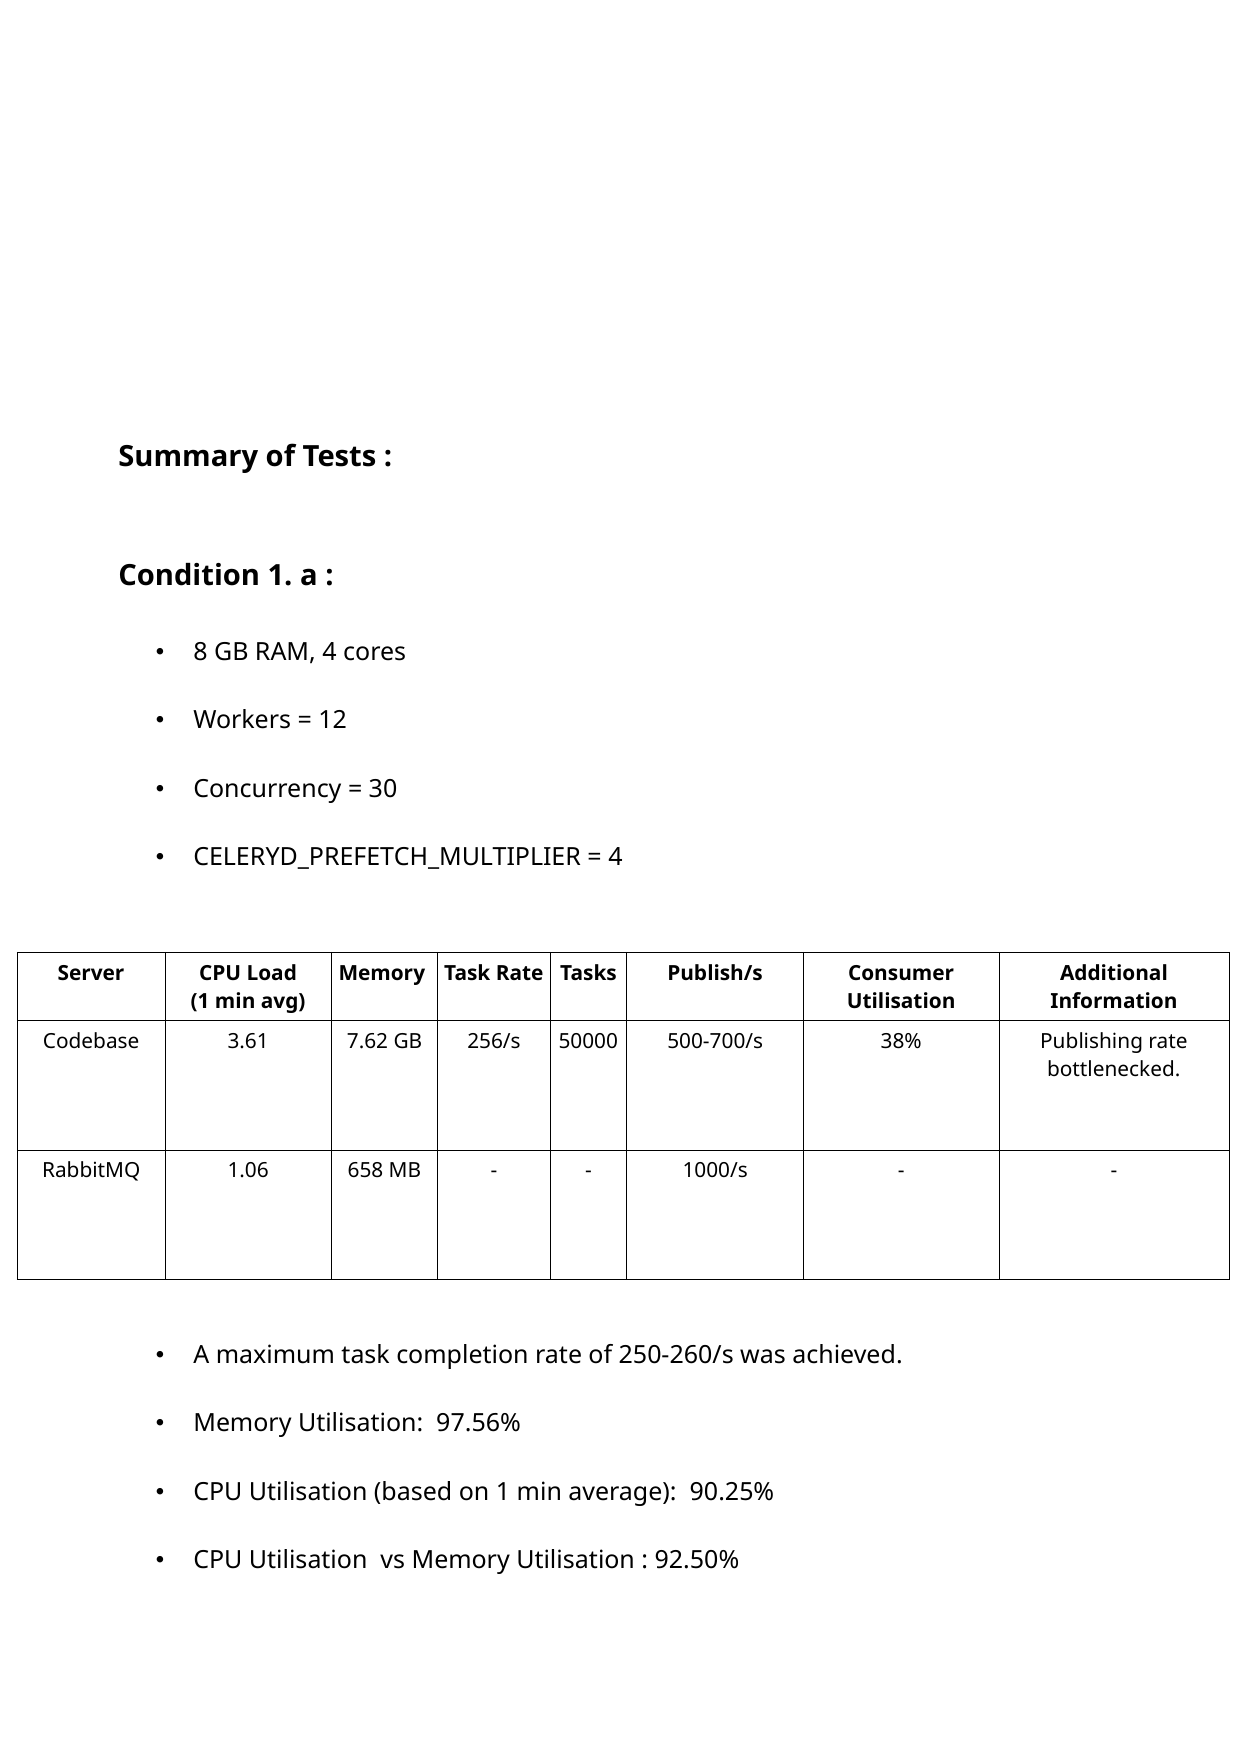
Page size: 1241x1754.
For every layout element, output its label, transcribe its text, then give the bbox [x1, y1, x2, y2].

list Concurrency = 30 [156, 770, 1122, 804]
table_cell Publishing rate bottlenecked. [1000, 1021, 1229, 1150]
table_header Publish/s [627, 953, 803, 1020]
table_header Consumer Utilisation [804, 953, 999, 1020]
text Summary of Tests : [118, 436, 1122, 475]
table_cell 1.06 [166, 1151, 331, 1279]
table_header Additional Information [1000, 953, 1229, 1020]
table_cell 3.61 [166, 1021, 331, 1150]
list CELERYD_PREFETCH_MULTIPLIER = 4 [156, 838, 1122, 872]
table_cell 500-700/s [627, 1021, 803, 1150]
table_cell 7.62 GB [332, 1021, 437, 1150]
table_header Tasks [551, 953, 626, 1020]
text Condition 1. a : [118, 555, 1122, 594]
table_cell 1000/s [627, 1151, 803, 1279]
table_cell Codebase [18, 1021, 165, 1150]
list 8 GB RAM, 4 cores [156, 634, 1122, 668]
table_header Server [18, 953, 165, 1020]
table_header Task Rate [438, 953, 550, 1020]
table_cell - [1000, 1151, 1229, 1279]
table_cell 658 MB [332, 1151, 437, 1279]
list CPU Utilisation vs Memory Utilisation : 92.50% [156, 1541, 1122, 1575]
list Workers = 12 [156, 702, 1122, 736]
table_cell 50000 [551, 1021, 626, 1150]
table_cell 38% [804, 1021, 999, 1150]
list CPU Utilisation (based on 1 min average): 90.25% [156, 1473, 1122, 1507]
table_cell RabbitMQ [18, 1151, 165, 1279]
table_cell 256/s [438, 1021, 550, 1150]
table_header CPU Load (1 min avg) [166, 953, 331, 1020]
list A maximum task completion rate of 250-260/s was achieved. [156, 1337, 1122, 1371]
table_cell - [438, 1151, 550, 1279]
table_cell - [804, 1151, 999, 1279]
list Memory Utilisation: 97.56% [156, 1405, 1122, 1439]
table_cell - [551, 1151, 626, 1279]
table_header Memory [332, 953, 437, 1020]
